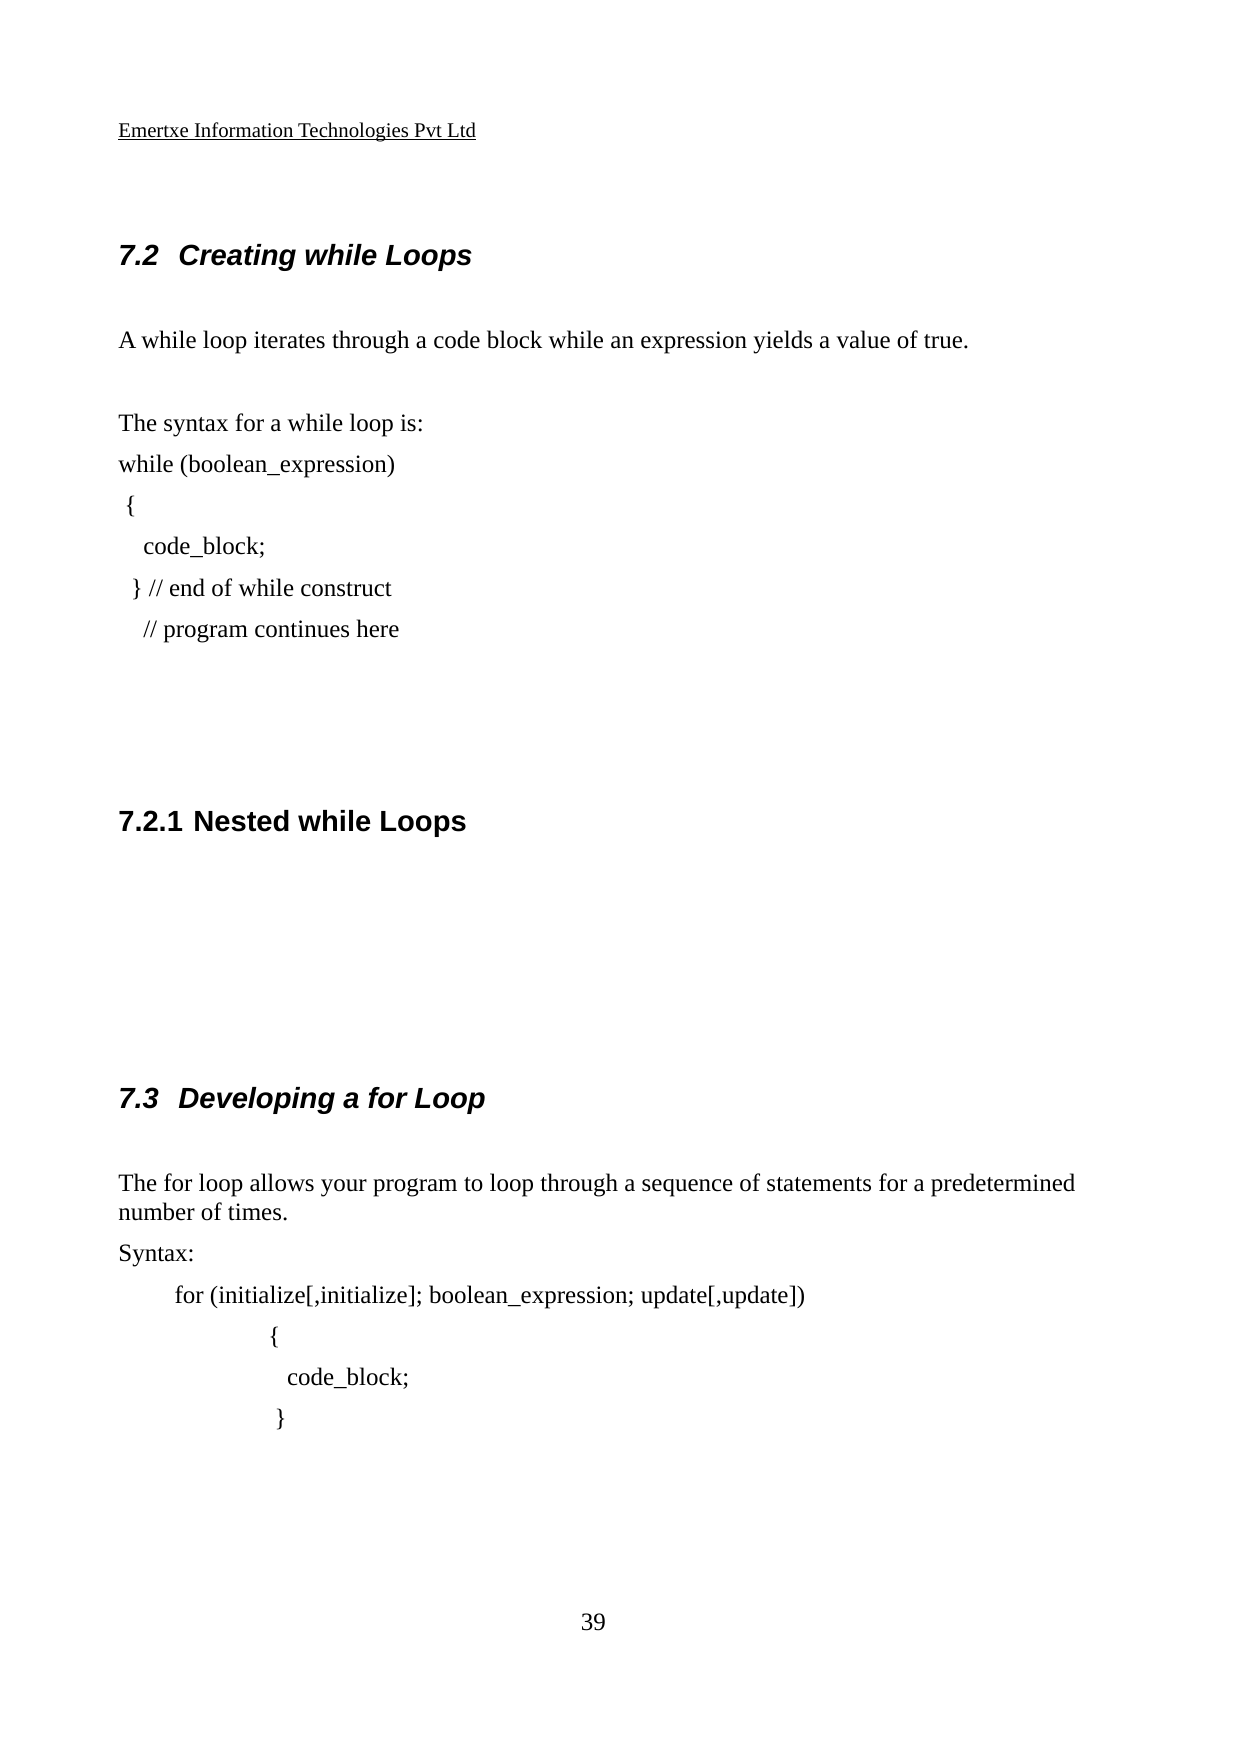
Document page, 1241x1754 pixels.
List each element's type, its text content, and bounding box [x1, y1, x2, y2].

text while (boolean_expression) [118, 449, 1122, 478]
text // program continues here [118, 614, 1122, 643]
text { [118, 490, 1122, 519]
text The for loop allows your program to loop through a sequence of statements for a predetermined number of times. [118, 1168, 1122, 1226]
text for (initialize[,initialize]; boolean_expression; update[,update]) [118, 1280, 1122, 1308]
text A while loop iterates through a code block while an expression yields a value of true. [118, 325, 1122, 354]
text } [118, 1403, 1122, 1432]
text code_block; [118, 531, 1122, 560]
subtitle Developing a for Loop [118, 1081, 1122, 1115]
text } // end of while construct [118, 573, 1122, 601]
subtitle Nested while Loops [118, 804, 1122, 837]
text The syntax for a while loop is: [118, 408, 1122, 436]
text { [118, 1321, 1122, 1350]
subtitle Creating while Loops [118, 238, 1122, 271]
text code_block; [118, 1362, 1122, 1391]
text Syntax: [118, 1238, 1122, 1267]
